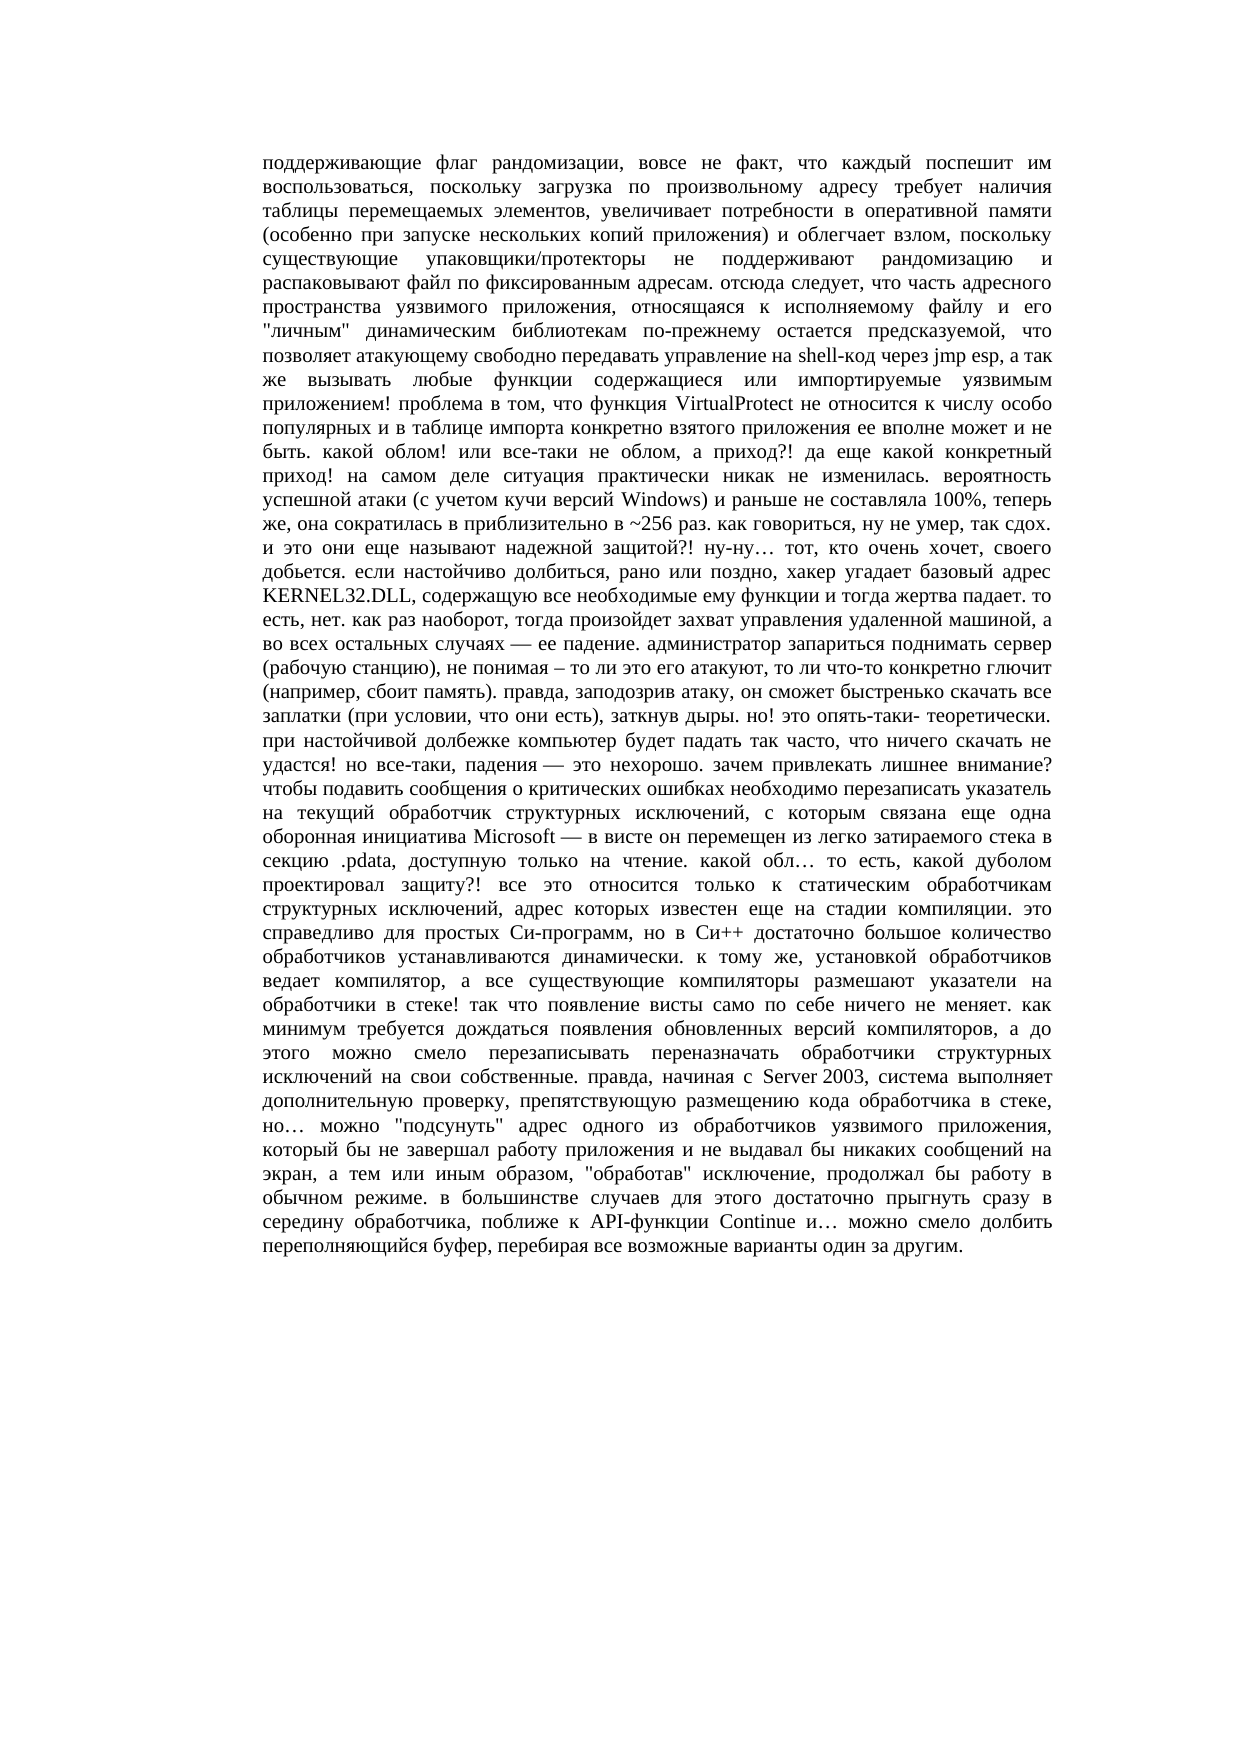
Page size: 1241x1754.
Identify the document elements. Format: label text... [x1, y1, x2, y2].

text поддерживающие флаг рандомизации, вовсе не факт, что каждый поспешит им воспользоваться, поскольку загрузка по произвольному адресу требует наличия таблицы перемещаемых элементов, увеличивает потребности в оперативной памяти (особенно при запуске нескольких копий приложения) и облегчает взлом, поскольку существующие упаковщики/протекторы не поддерживают рандомизацию и распаковывают файл по фиксированным адресам. отсюда следует, что часть адресного пространства уязвимого приложения, относящаяся к исполняемому файлу и его "личным" динамическим библиотекам по-прежнему остается предсказуемой, что позволяет атакующему свободно передавать управление на shell-код через jmp esp, а так же вызывать любые функции содержащиеся или импортируемые уязвимым приложением! проблема в том, что функция VirtualProtect не относится к числу особо популярных и в таблице импорта конкретно взятого приложения ее вполне может и не быть. какой облом! или все-таки не облом, а приход?! да еще какой конкретный приход! на самом деле ситуация практически никак не изменилась. вероятность успешной атаки (с учетом кучи версий Windows) и раньше не составляла 100%, теперь же, она сократилась в приблизительно в ~256 раз. как говориться, ну не умер, так сдох. и это они еще называют надежной защитой?! ну-ну… тот, кто очень хочет, своего добьется. если настойчиво долбиться, рано или поздно, хакер угадает базовый адрес KERNEL32.DLL, содержащую все необходимые ему функции и тогда жертва падает. то есть, нет. как раз наоборот, тогда произойдет захват управления удаленной машиной, а во всех остальных случаях — ее падение. администратор запариться поднимать сервер (рабочую станцию), не понимая – то ли это его атакуют, то ли что-то конкретно глючит (например, сбоит память). правда, заподозрив атаку, он сможет быстренько скачать все заплатки (при условии, что они есть), заткнув дыры. но! это опять-таки- теоретически. при настойчивой долбежке компьютер будет падать так часто, что ничего скачать не удастся! но все-таки, падения — это нехорошо. зачем привлекать лишнее внимание? чтобы подавить сообщения о критических ошибках необходимо перезаписать указатель на текущий обработчик структурных исключений, с которым связана еще одна оборонная инициатива Microsoft — в висте он перемещен из легко затираемого стека в секцию .pdata, доступную только на чтение. какой обл… то есть, какой дуболом проектировал защиту?! все это относится только к статическим обработчикам структурных исключений, адрес которых известен еще на стадии компиляции. это справедливо для простых Си-программ, но в Си++ достаточно большое количество обработчиков устанавливаются динамически. к тому же, установкой обработчиков ведает компилятор, а все существующие компиляторы размешают указатели на обработчики в стеке! так что появление висты само по себе ничего не меняет. как минимум требуется дождаться появления обновленных версий компиляторов, а до этого можно смело перезаписывать переназначать обработчики структурных исключений на свои собственные. правда, начиная с Server 2003, система выполняет дополнительную проверку, препятствующую размещению кода обработчика в стеке, но… можно "подсунуть" адрес одного из обработчиков уязвимого приложения, который бы не завершал работу приложения и не выдавал бы никаких сообщений на экран, а тем или иным образом, "обработав" исключение, продолжал бы работу в обычном режиме. в большинстве случаев для этого достаточно прыгнуть сразу в середину обработчика, поближе к API-функции Continue и… можно смело долбить переполняющийся буфер, перебирая все возможные варианты один за другим. [262, 150, 1053, 1257]
